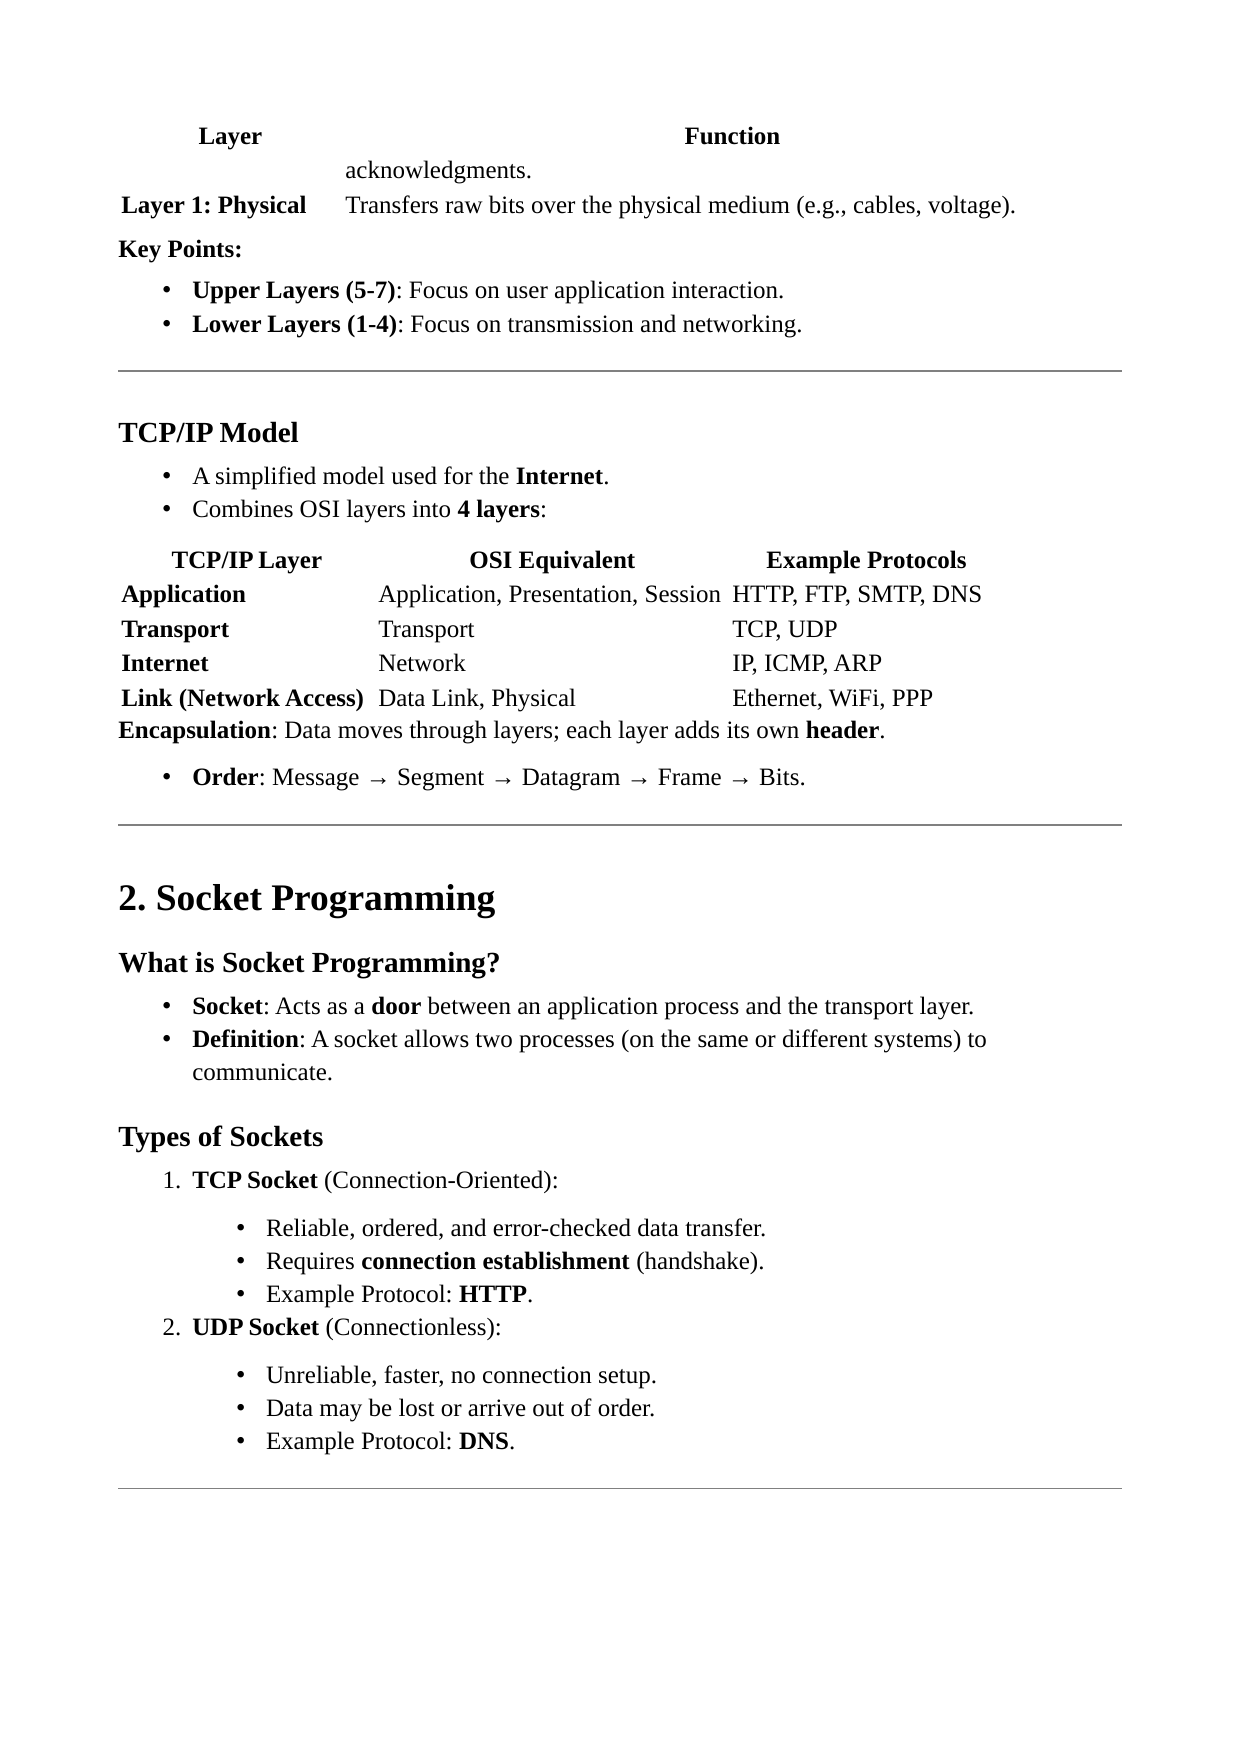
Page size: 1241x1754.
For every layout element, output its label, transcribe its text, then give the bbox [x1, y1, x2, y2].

list Lower Layers (1-4): Focus on transmission and networking. [162, 309, 1122, 337]
list Example Protocol: HTTP. [236, 1279, 1122, 1308]
table_header Example Protocols [729, 542, 1003, 576]
table_cell Link (Network Access) [118, 680, 375, 715]
list Example Protocol: DNS. [236, 1426, 1122, 1454]
table_cell Data Link, Physical [375, 680, 729, 715]
table_cell Application, Presentation, Session [375, 576, 729, 611]
list A simplified model used for the Internet. [162, 461, 1122, 490]
table_cell IP, ICMP, ARP [729, 646, 1003, 680]
table_header Function [342, 118, 1122, 153]
table_cell Transport [118, 611, 375, 646]
list Definition: A socket allows two processes (on the same or different systems) to communicate. [162, 1024, 1122, 1086]
list Unreliable, faster, no connection setup. [236, 1360, 1122, 1388]
subtitle Key Points: [118, 234, 1122, 263]
table_cell Internet [118, 646, 375, 680]
list Combines OSI layers into 4 layers: [162, 494, 1122, 523]
table_cell Application [118, 576, 375, 611]
list Order: Message → Segment → Datagram → Frame → Bits. [162, 762, 1122, 791]
list UDP Socket (Connectionless): [162, 1312, 1122, 1341]
table_cell Ethernet, WiFi, PPP [729, 680, 1003, 715]
table_cell [118, 153, 342, 187]
subtitle TCP/IP Model [118, 415, 1122, 449]
subtitle Types of Sockets [118, 1119, 1122, 1153]
table_cell TCP, UDP [729, 611, 1003, 646]
table_header TCP/IP Layer [118, 542, 375, 576]
table_header OSI Equivalent [375, 542, 729, 576]
table_cell Network [375, 646, 729, 680]
table_cell Layer 1: Physical [118, 187, 342, 222]
list Socket: Acts as a door between an application process and the transport layer. [162, 991, 1122, 1020]
text Encapsulation: Data moves through layers; each layer adds its own header. [118, 715, 1122, 743]
list TCP Socket (Connection-Oriented): [162, 1166, 1122, 1194]
list Upper Layers (5-7): Focus on user application interaction. [162, 276, 1122, 304]
list Requires connection establishment (handshake). [236, 1246, 1122, 1275]
table_cell acknowledgments. [342, 153, 1122, 187]
table_cell Transport [375, 611, 729, 646]
table_cell Transfers raw bits over the physical medium (e.g., cables, voltage). [342, 187, 1122, 222]
subtitle What is Socket Programming? [118, 945, 1122, 979]
table_cell HTTP, FTP, SMTP, DNS [729, 576, 1003, 611]
list Reliable, ordered, and error-checked data transfer. [236, 1213, 1122, 1242]
list Data may be lost or arrive out of order. [236, 1393, 1122, 1422]
table_header Layer [118, 118, 342, 153]
subtitle 2. Socket Programming [118, 875, 1122, 918]
